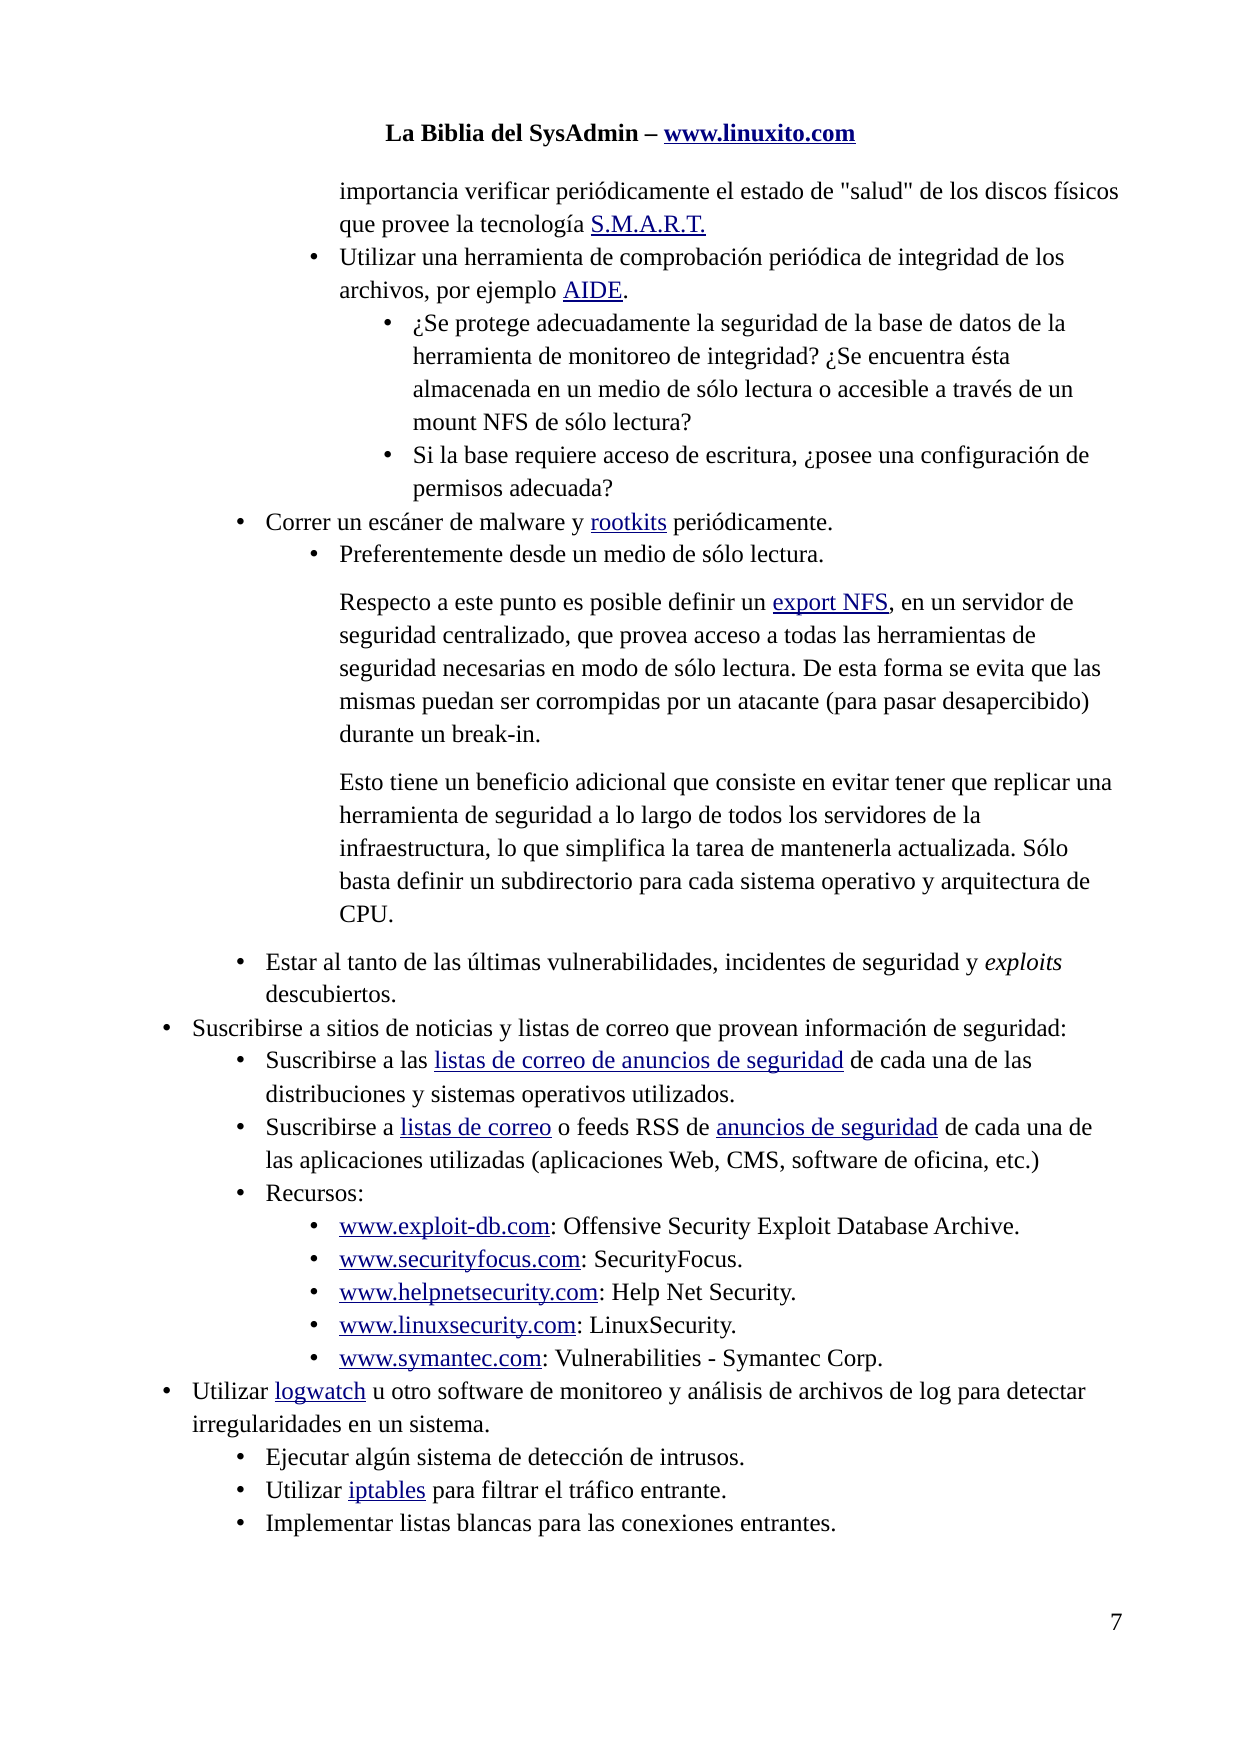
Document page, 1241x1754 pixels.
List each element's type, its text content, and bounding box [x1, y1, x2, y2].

list www.linuxsecurity.com: LinuxSecurity. [309, 1310, 1122, 1338]
list Suscribirse a listas de correo o feeds RSS de anuncios de seguridad de cada una de las aplicaciones utilizadas (aplicaciones Web, CMS, software de oficina, etc.) [236, 1112, 1122, 1173]
list www.securityfocus.com: SecurityFocus. [309, 1244, 1122, 1272]
list Si la base requiere acceso de escritura, ¿posee una configuración de permisos adecuada? [383, 441, 1122, 502]
list Correr un escáner de malware y rootkits periódicamente. [236, 507, 1122, 535]
list Suscribirse a las listas de correo de anuncios de seguridad de cada una de las distribuciones y sistemas operativos utilizados. [236, 1046, 1122, 1107]
list Implementar listas blancas para las conexiones entrantes. [236, 1508, 1122, 1537]
list Ejecutar algún sistema de detección de intrusos. [236, 1442, 1122, 1471]
list importancia verificar periódicamente el estado de "salud" de los discos físicos que provee la tecnología S.M.A.R.T. [309, 176, 1122, 238]
list www.exploit-db.com: Offensive Security Exploit Database Archive. [309, 1211, 1122, 1239]
list Utilizar iptables para filtrar el tráfico entrante. [236, 1475, 1122, 1504]
list Recursos: [236, 1178, 1122, 1206]
list ¿Se protege adecuadamente la seguridad de la base de datos de la herramienta de monitoreo de integridad? ¿Se encuentra ésta almacenada en un medio de sólo lectura o accesible a través de un mount NFS de sólo lectura? [383, 308, 1122, 436]
list Estar al tanto de las últimas vulnerabilidades, incidentes de seguridad y exploits descubiertos. [236, 947, 1122, 1008]
list www.helpnetsecurity.com: Help Net Security. [309, 1277, 1122, 1306]
list Utilizar una herramienta de comprobación periódica de integridad de los archivos, por ejemplo AIDE. [309, 242, 1122, 304]
list www.symantec.com: Vulnerabilities - Symantec Corp. [309, 1343, 1122, 1372]
list Utilizar logwatch u otro software de monitoreo y análisis de archivos de log para detectar irregularidades en un sistema. [162, 1376, 1122, 1438]
list Suscribirse a sitios de noticias y listas de correo que provean información de seguridad: [162, 1013, 1122, 1041]
list Respecto a este punto es posible definir un export NFS, en un servidor de seguridad centralizado, que provea acceso a todas las herramientas de seguridad necesarias en modo de sólo lectura. De esta forma se evita que las mismas puedan ser corrompidas por un atacante (para pasar desapercibido) durante un break-in. [309, 587, 1122, 748]
list Esto tiene un beneficio adicional que consiste en evitar tener que replicar una herramienta de seguridad a lo largo de todos los servidores de la infraestructura, lo que simplifica la tarea de mantenerla actualizada. Sólo basta definir un subdirectorio para cada sistema operativo y arquitectura de CPU. [309, 767, 1122, 928]
list Preferentemente desde un medio de sólo lectura. [309, 539, 1122, 568]
